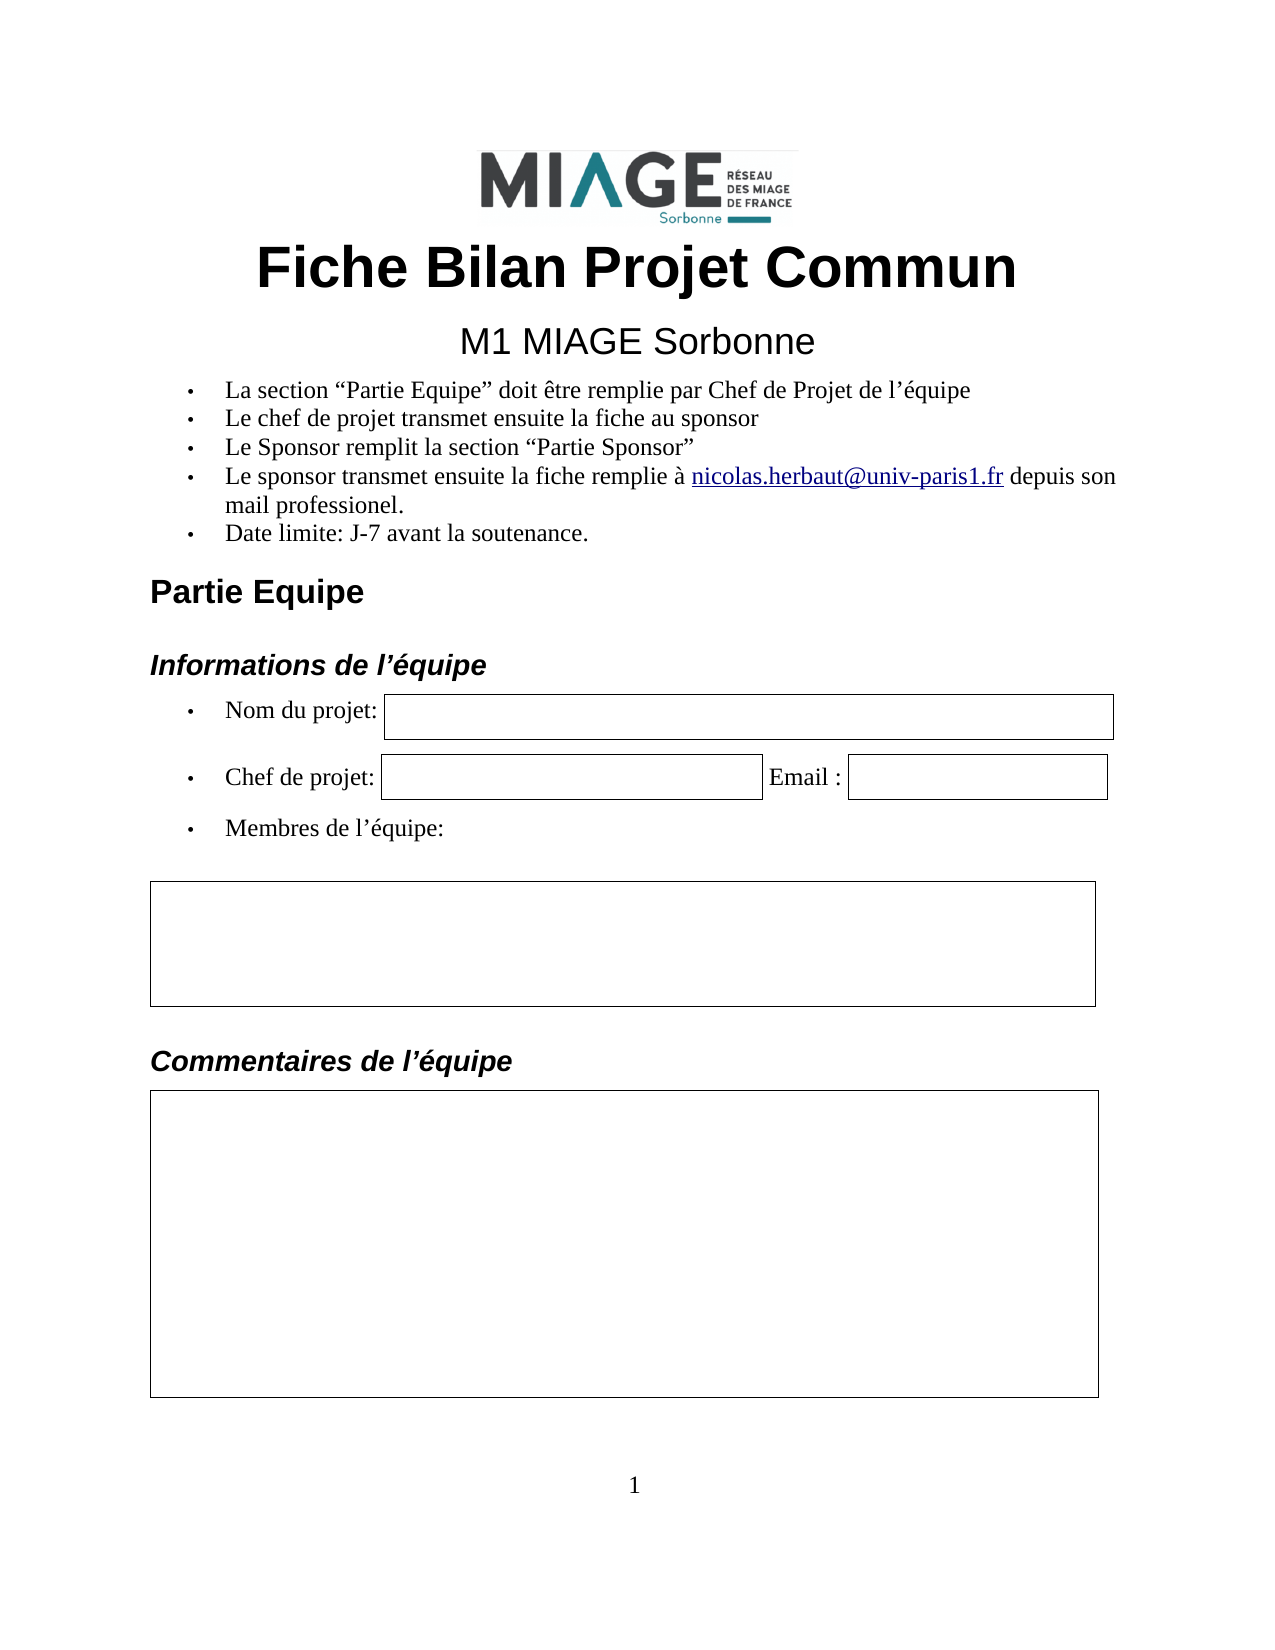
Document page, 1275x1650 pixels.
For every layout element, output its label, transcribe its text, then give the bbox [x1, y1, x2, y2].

picture [476, 150, 799, 227]
list Nom du projet: [187, 694, 384, 739]
list Membres de l’équipe: [187, 813, 1125, 842]
list Le sponsor transmet ensuite la fiche remplie à nicolas.herbaut@univ-paris1.fr depuis son mail professionel. [187, 461, 1125, 518]
list Date limite: J-7 avant la soutenance. [187, 518, 1125, 547]
list [1108, 754, 1125, 799]
list La section “Partie Equipe” doit être remplie par Chef de Projet de l’équipe [187, 375, 1125, 403]
subtitle Partie Equipe [150, 572, 1125, 611]
list Chef de projet: [187, 754, 381, 799]
list Le Sponsor remplit la section “Partie Sponsor” [187, 432, 1125, 461]
subtitle Commentaires de l’équipe [150, 1044, 1125, 1077]
subtitle M1 MIAGE Sorbonne [150, 319, 1125, 362]
subtitle Informations de l’équipe [150, 648, 1125, 682]
list [1114, 694, 1125, 739]
list Email : [763, 754, 848, 799]
list Le chef de projet transmet ensuite la fiche au sponsor [187, 403, 1125, 432]
title Fiche Bilan Projet Commun [150, 233, 1125, 300]
